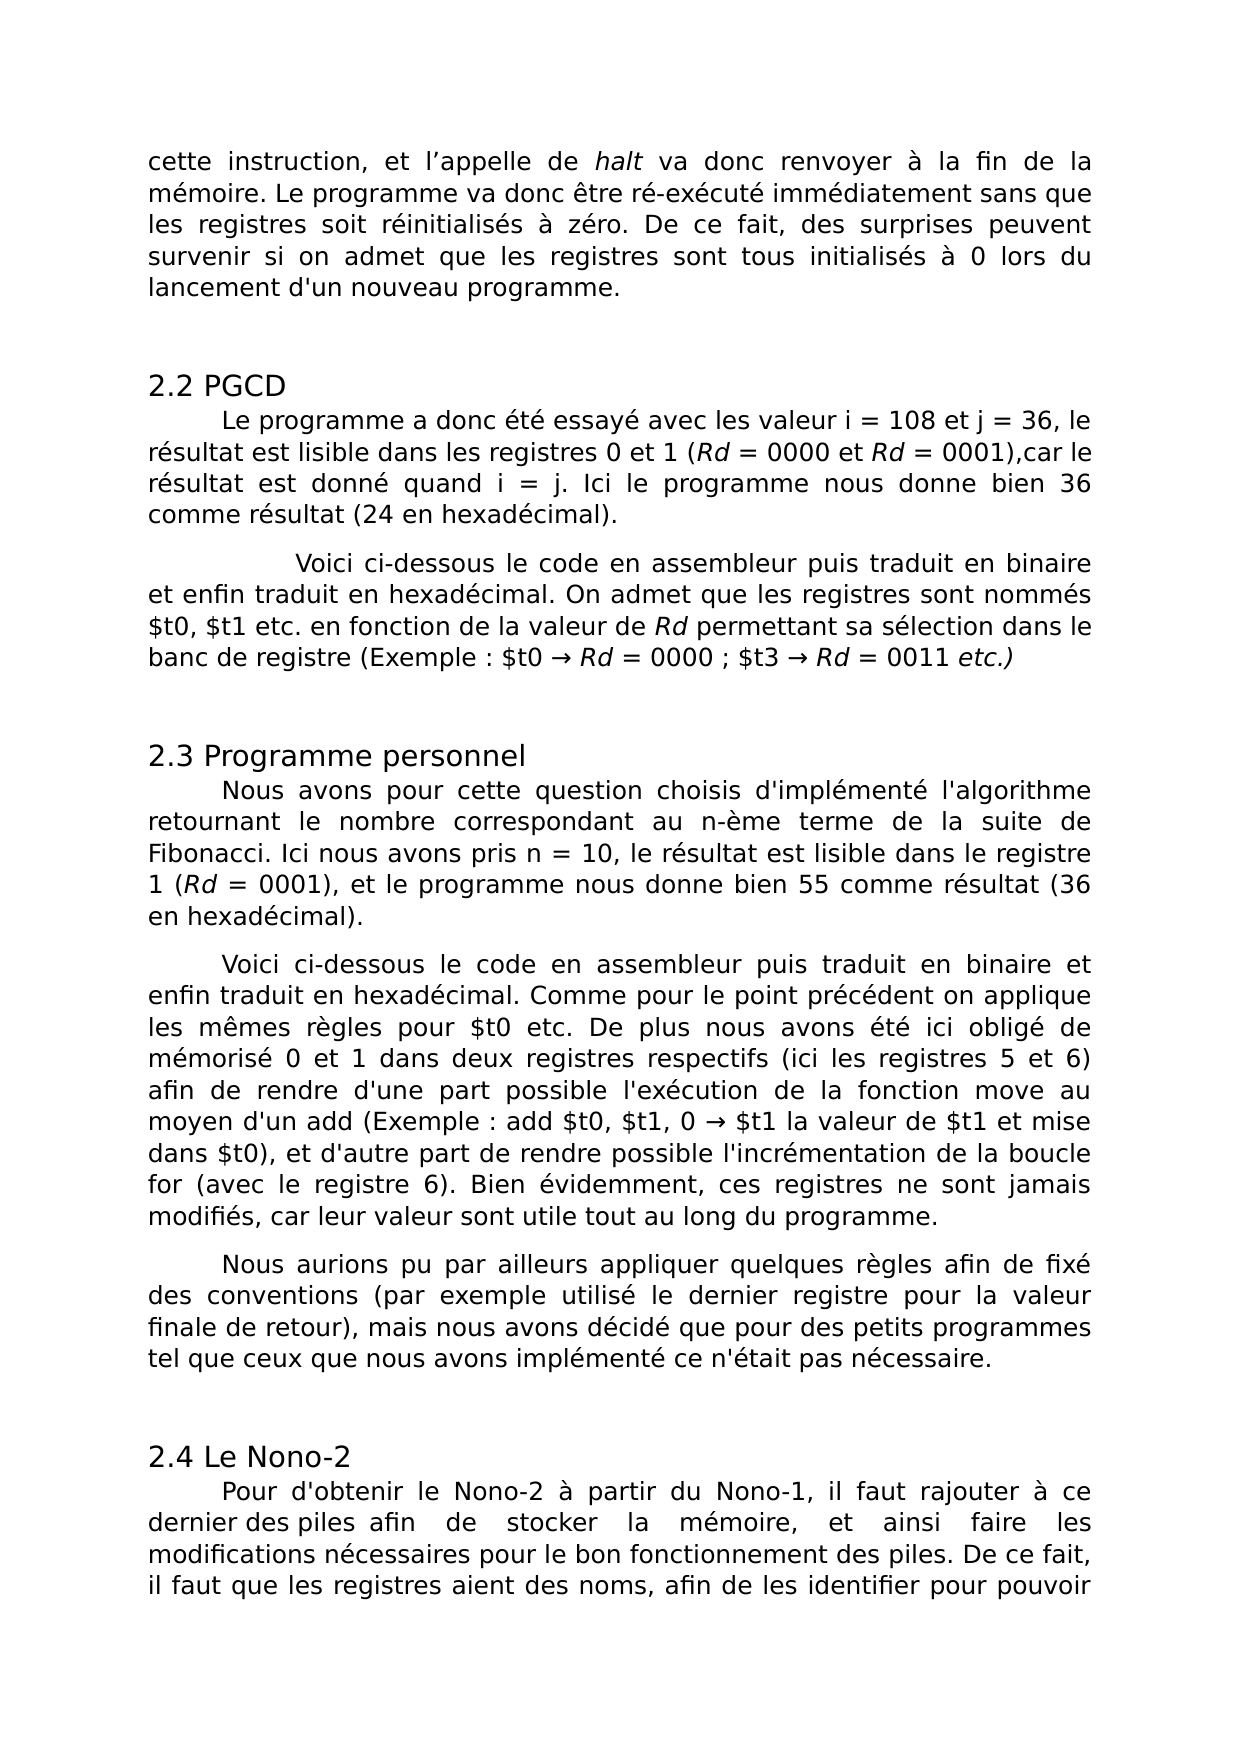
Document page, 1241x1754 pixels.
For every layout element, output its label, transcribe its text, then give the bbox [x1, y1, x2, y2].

subtitle 2.2 PGCD [148, 370, 1093, 404]
subtitle 2.4 Le Nono-2 [148, 1441, 1093, 1474]
text Nous aurions pu par ailleurs appliquer quelques règles afin de fixé des conventions (par exemple utilisé le dernier registre pour la valeur finale de retour), mais nous avons décidé que pour des petits programmes tel que ceux que nous avons implémenté ce n'était pas nécessaire. [148, 1250, 1093, 1373]
text Le programme a donc été essayé avec les valeur i = 108 et j = 36, le résultat est lisible dans les registres 0 et 1 (Rd = 0000 et Rd = 0001),car le résultat est donné quand i = j. Ici le programme nous donne bien 36 comme résultat (24 en hexadécimal). [148, 406, 1093, 530]
text cette instruction, et l’appelle de halt va donc renvoyer à la fin de la mémoire. Le programme va donc être ré-exécuté immédiatement sans que les registres soit réinitialisés à zéro. De ce fait, des surprises peuvent survenir si on admet que les registres sont tous initialisés à 0 lors du lancement d'un nouveau programme. [148, 148, 1093, 303]
text Pour d'obtenir le Nono-2 à partir du Nono-1, il faut rajouter à ce dernier des piles afin de stocker la mémoire, et ainsi faire les modifications nécessaires pour le bon fonctionnement des piles. De ce fait, il faut que les registres aient des noms, afin de les identifier pour pouvoir [148, 1477, 1093, 1601]
text Nous avons pour cette question choisis d'implémenté l'algorithme retournant le nombre correspondant au n-ème terme de la suite de Fibonacci. Ici nous avons pris n = 10, le résultat est lisible dans le registre 1 (Rd = 0001), et le programme nous donne bien 55 comme résultat (36 en hexadécimal). [148, 776, 1093, 931]
subtitle 2.3 Programme personnel [148, 739, 1093, 773]
text Voici ci-dessous le code en assembleur puis traduit en binaire et enfin traduit en hexadécimal. Comme pour le point précédent on applique les mêmes règles pour $t0 etc. De plus nous avons été ici obligé de mémorisé 0 et 1 dans deux registres respectifs (ici les registres 5 et 6) afin de rendre d'une part possible l'exécution de la fonction move au moyen d'un add (Exemple : add $t0, $t1, 0 → $t1 la valeur de $t1 et mise dans $t0), et d'autre part de rendre possible l'incrémentation de la boucle for (avec le registre 6). Bien évidemment, ces registres ne sont jamais modifiés, car leur valeur sont utile tout au long du programme. [148, 950, 1093, 1231]
text Voici ci-dessous le code en assembleur puis traduit en binaire et enfin traduit en hexadécimal. On admet que les registres sont nommés $t0, $t1 etc. en fonction de la valeur de Rd permettant sa sélection dans le banc de registre (Exemple : $t0 → Rd = 0000 ; $t3 → Rd = 0011 etc.) [148, 549, 1093, 672]
